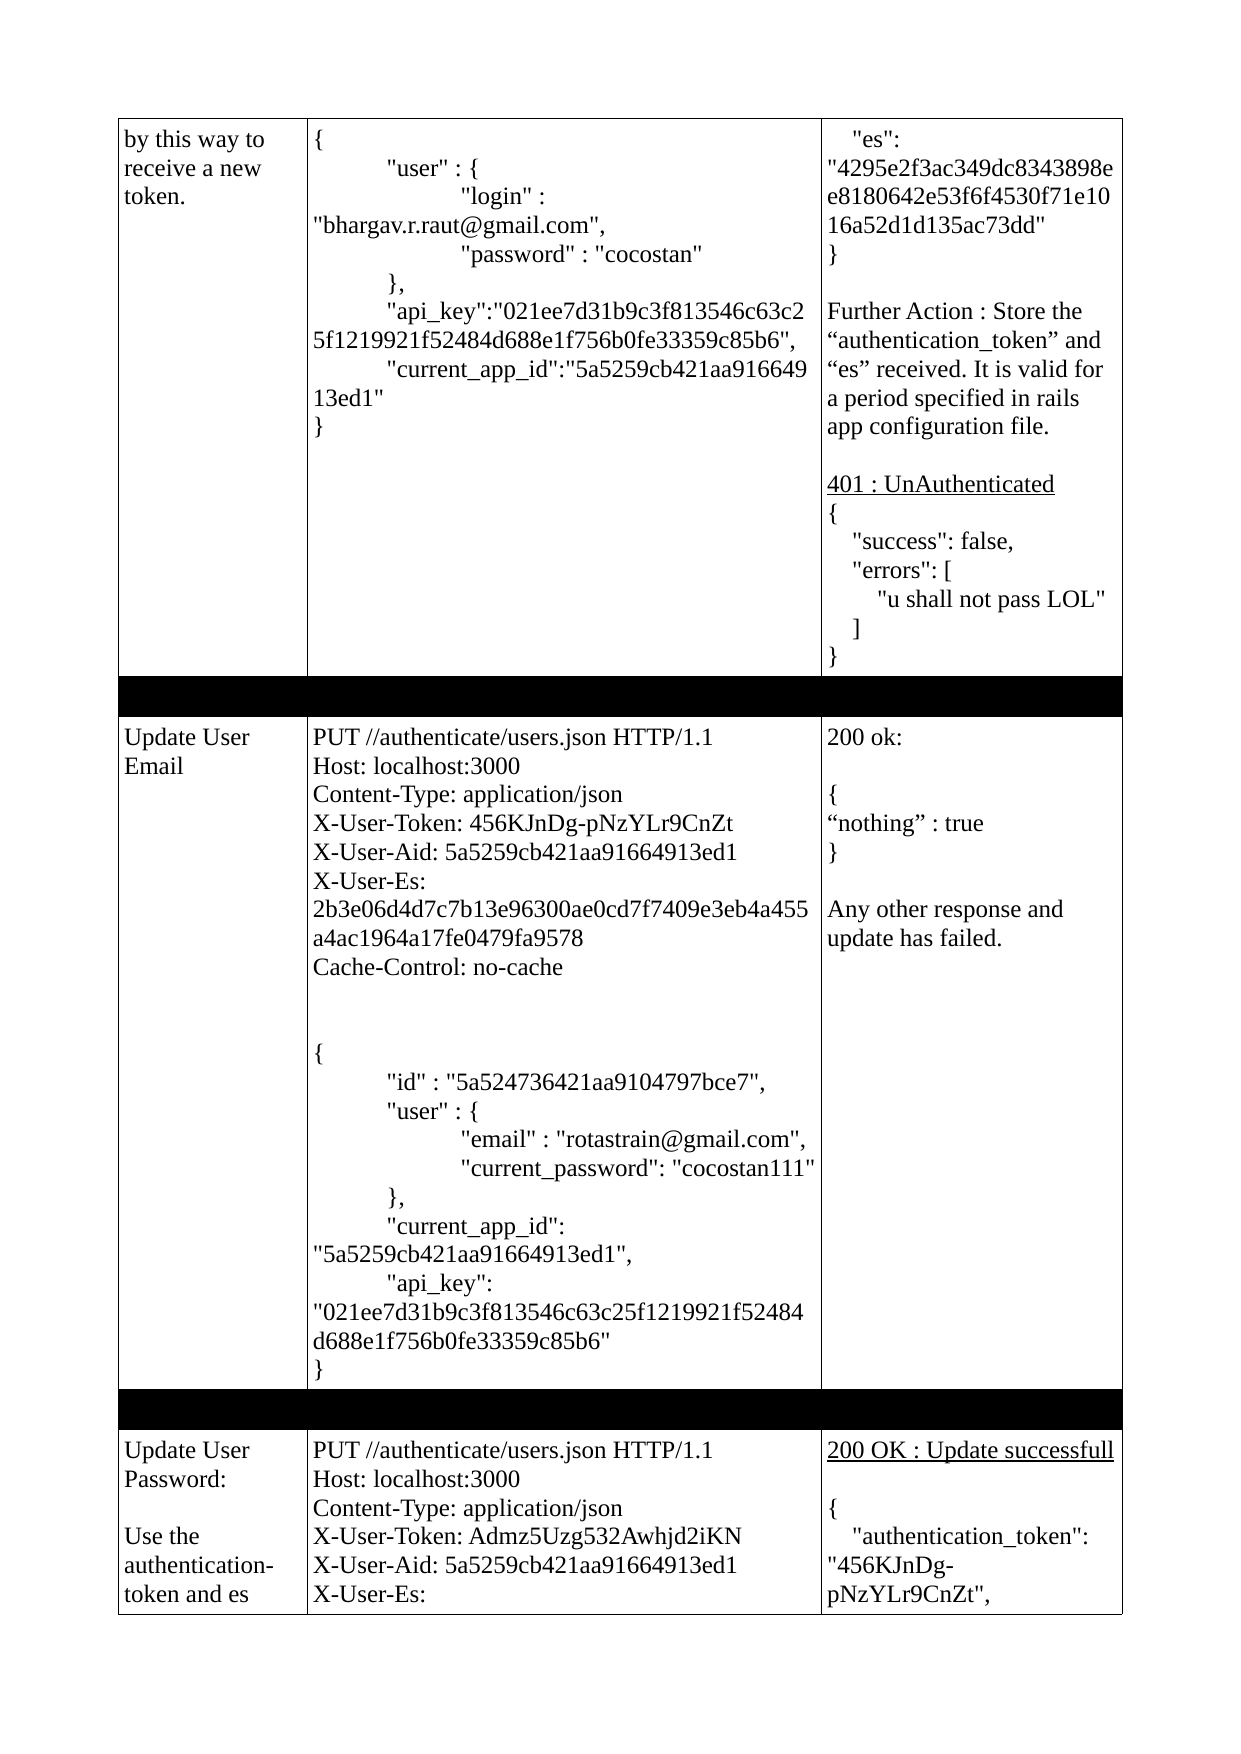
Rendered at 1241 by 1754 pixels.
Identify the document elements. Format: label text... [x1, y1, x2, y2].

table_cell Update User Password: Use the authentication-token and es [119, 1430, 307, 1613]
table_cell [119, 1390, 307, 1429]
table_cell "es": "4295e2f3ac349dc8343898ee8180642e53f6f4530f71e1016a52d1d135ac73dd" } Further Action : Store the “authentication_token” and “es” received. It is valid for a period specified in rails app configuration file. 401 : UnAuthenticated { "success": false, "errors": [ "u shall not pass LOL" ] } [822, 119, 1122, 676]
table_cell [308, 1390, 821, 1429]
table_cell 200 ok: { “nothing” : true } Any other response and update has failed. [822, 717, 1122, 1389]
table_cell [822, 1390, 1122, 1429]
table_cell PUT //authenticate/users.json HTTP/1.1 Host: localhost:3000 Content-Type: application/json X-User-Token: Admz5Uzg532Awhjd2iKN X-User-Aid: 5a5259cb421aa91664913ed1 X-User-Es: [308, 1430, 821, 1613]
table_cell [119, 677, 307, 716]
table_cell [822, 677, 1122, 716]
table_cell { "user" : { "login" : "bhargav.r.raut@gmail.com", "password" : "cocostan" }, "api_key":"021ee7d31b9c3f813546c63c25f1219921f52484d688e1f756b0fe33359c85b6", "current_app_id":"5a5259cb421aa91664913ed1" } [308, 119, 821, 676]
table_cell PUT //authenticate/users.json HTTP/1.1 Host: localhost:3000 Content-Type: application/json X-User-Token: 456KJnDg-pNzYLr9CnZt X-User-Aid: 5a5259cb421aa91664913ed1 X-User-Es: 2b3e06d4d7c7b13e96300ae0cd7f7409e3eb4a455a4ac1964a17fe0479fa9578 Cache-Control: no-cache { "id" : "5a524736421aa9104797bce7", "user" : { "email" : "rotastrain@gmail.com", "current_password": "cocostan111" }, "current_app_id": "5a5259cb421aa91664913ed1", "api_key": "021ee7d31b9c3f813546c63c25f1219921f52484d688e1f756b0fe33359c85b6" } [308, 717, 821, 1389]
table_cell [308, 677, 821, 716]
table_cell Update User Email [119, 717, 307, 1389]
table_cell 200 OK : Update successfull { "authentication_token": "456KJnDg-pNzYLr9CnZt", [822, 1430, 1122, 1613]
table_cell by this way to receive a new token. [119, 119, 307, 676]
